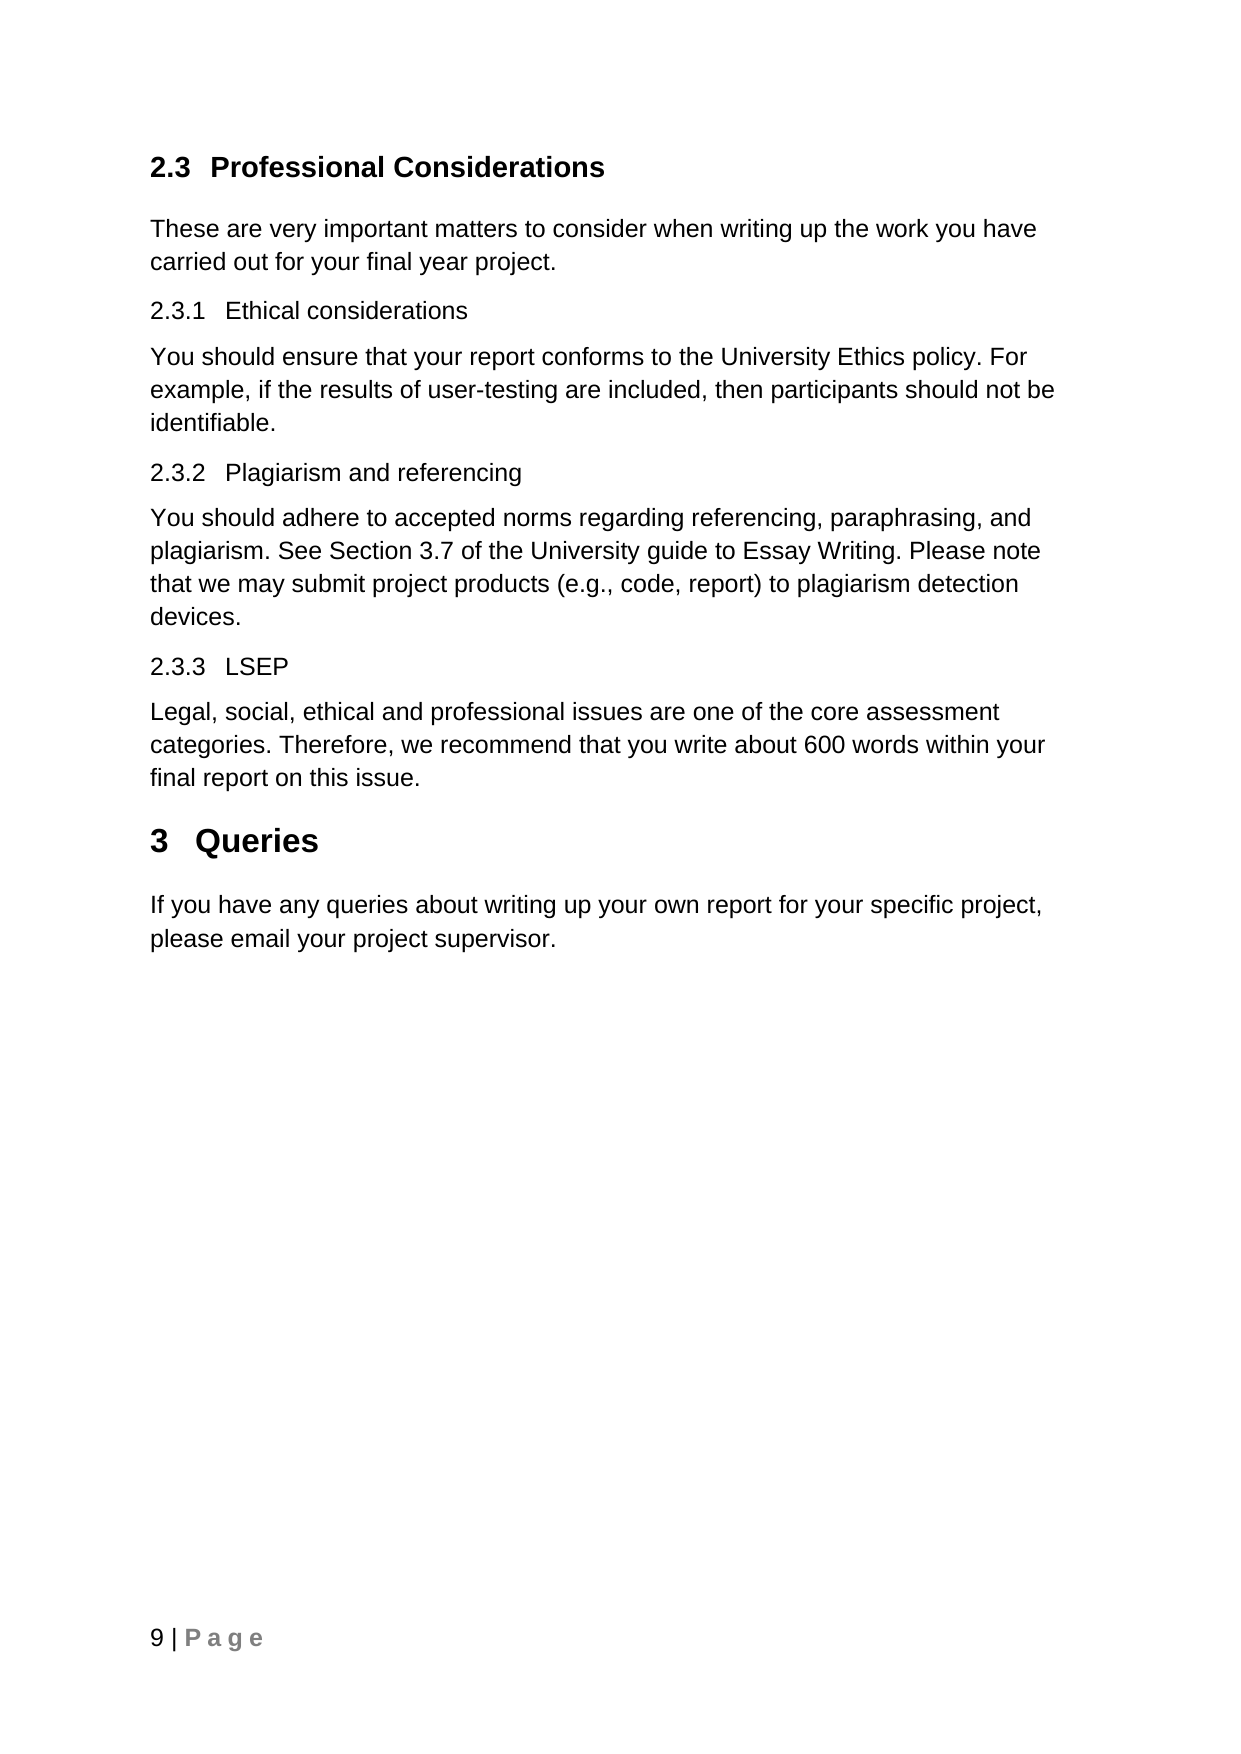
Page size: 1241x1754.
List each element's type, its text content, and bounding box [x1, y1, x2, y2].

subtitle Professional Considerations [150, 150, 1090, 183]
text You should adhere to accepted norms regarding referencing, paraphrasing, and plagiarism. See Section 3.7 of the University guide to Essay Writing. Please note that we may submit project products (e.g., code, report) to plagiarism detection devices. [150, 503, 1090, 631]
text If you have any queries about writing up your own report for your specific project, please email your project supervisor. [150, 891, 1090, 952]
subtitle Plagiarism and referencing [150, 457, 1090, 486]
subtitle Queries [150, 821, 1090, 860]
text Legal, social, ethical and professional issues are one of the core assessment categories. Therefore, we recommend that you write about 600 words within your final report on this issue. [150, 697, 1090, 792]
text These are very important matters to consider when writing up the work you have carried out for your final year project. [150, 213, 1090, 275]
subtitle LSEP [150, 652, 1090, 681]
text You should ensure that your report conforms to the University Ethics policy. For example, if the results of user-testing are included, then participants should not be identifiable. [150, 342, 1090, 437]
subtitle Ethical considerations [150, 296, 1090, 325]
